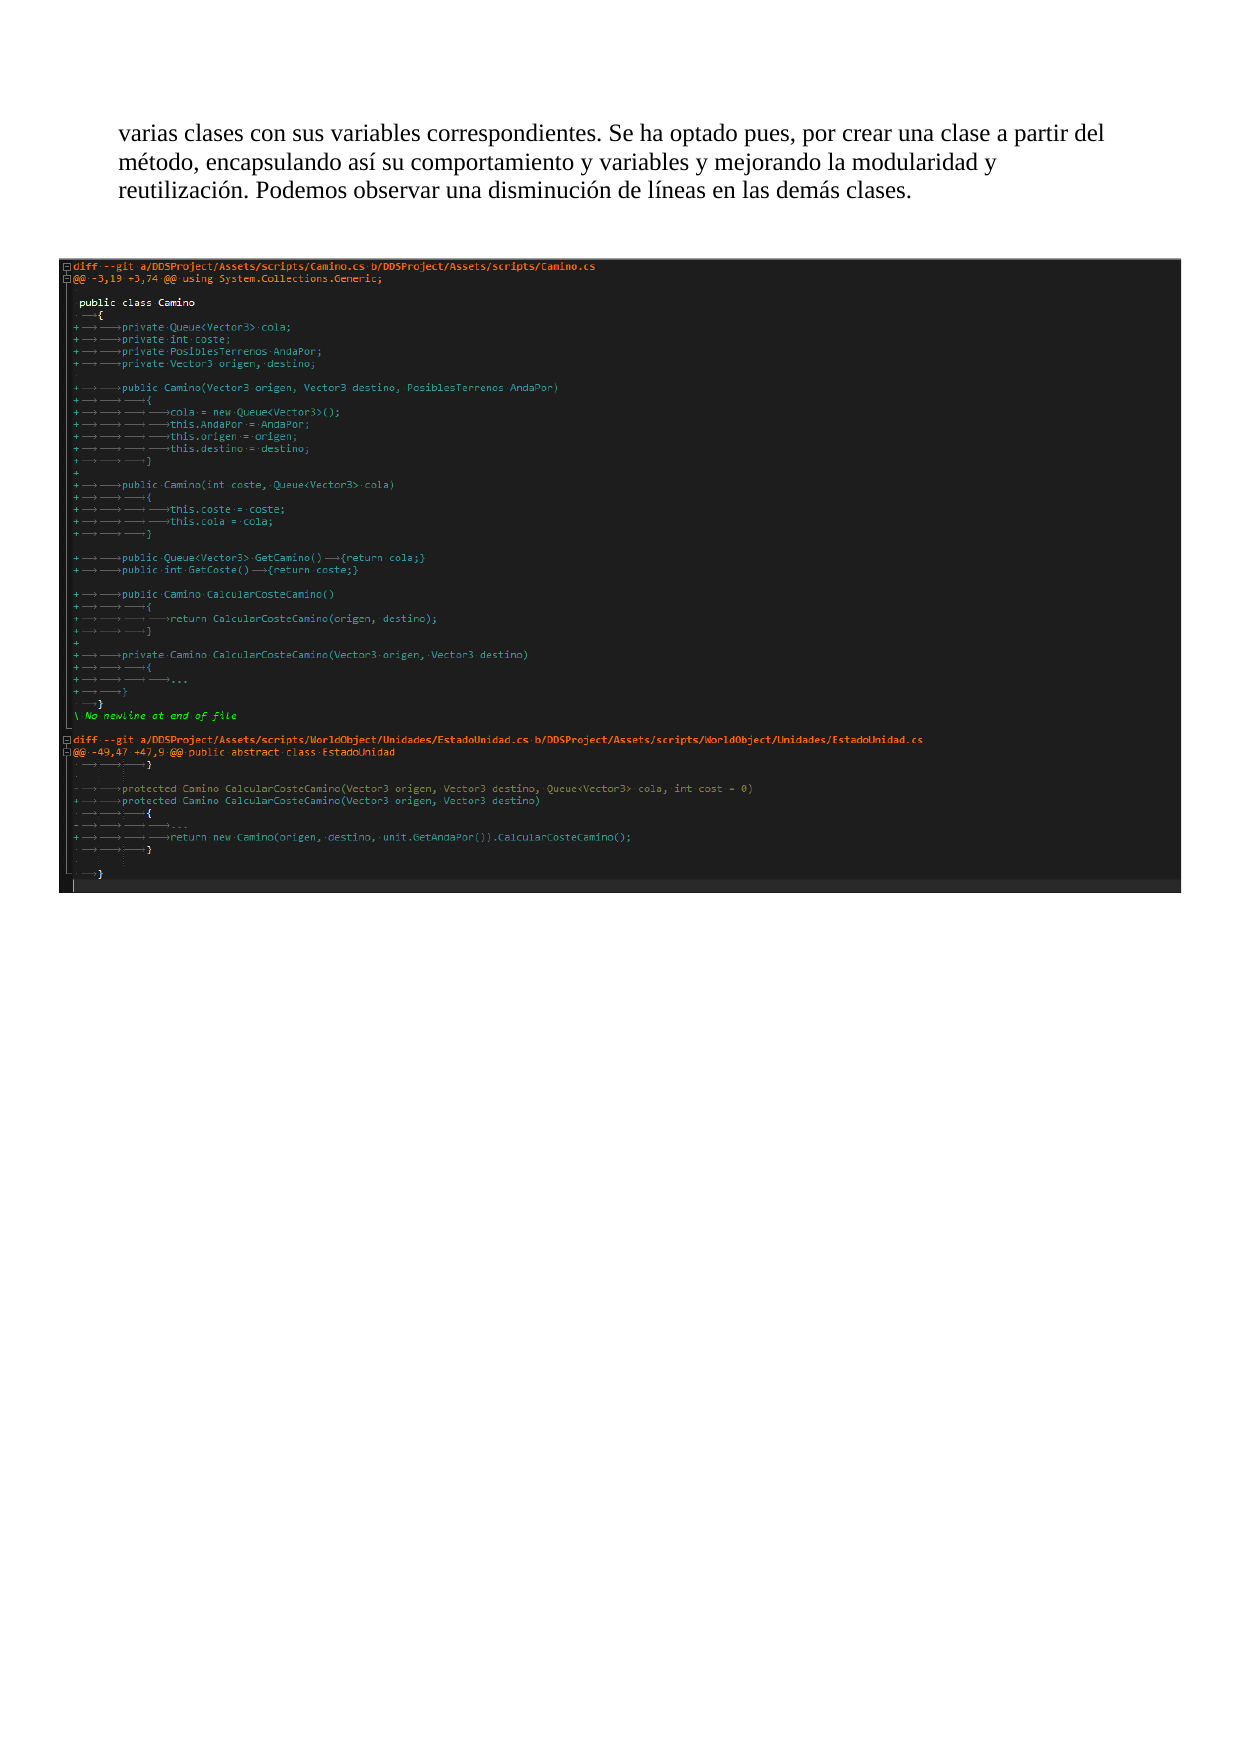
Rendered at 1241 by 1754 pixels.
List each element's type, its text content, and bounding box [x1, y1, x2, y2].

text varias clases con sus variables correspondientes. Se ha optado pues, por crear una clase a partir del método, encapsulando así su comportamiento y variables y mejorando la modularidad y reutilización. Podemos observar una disminución de líneas en las demás clases. [118, 118, 1122, 204]
